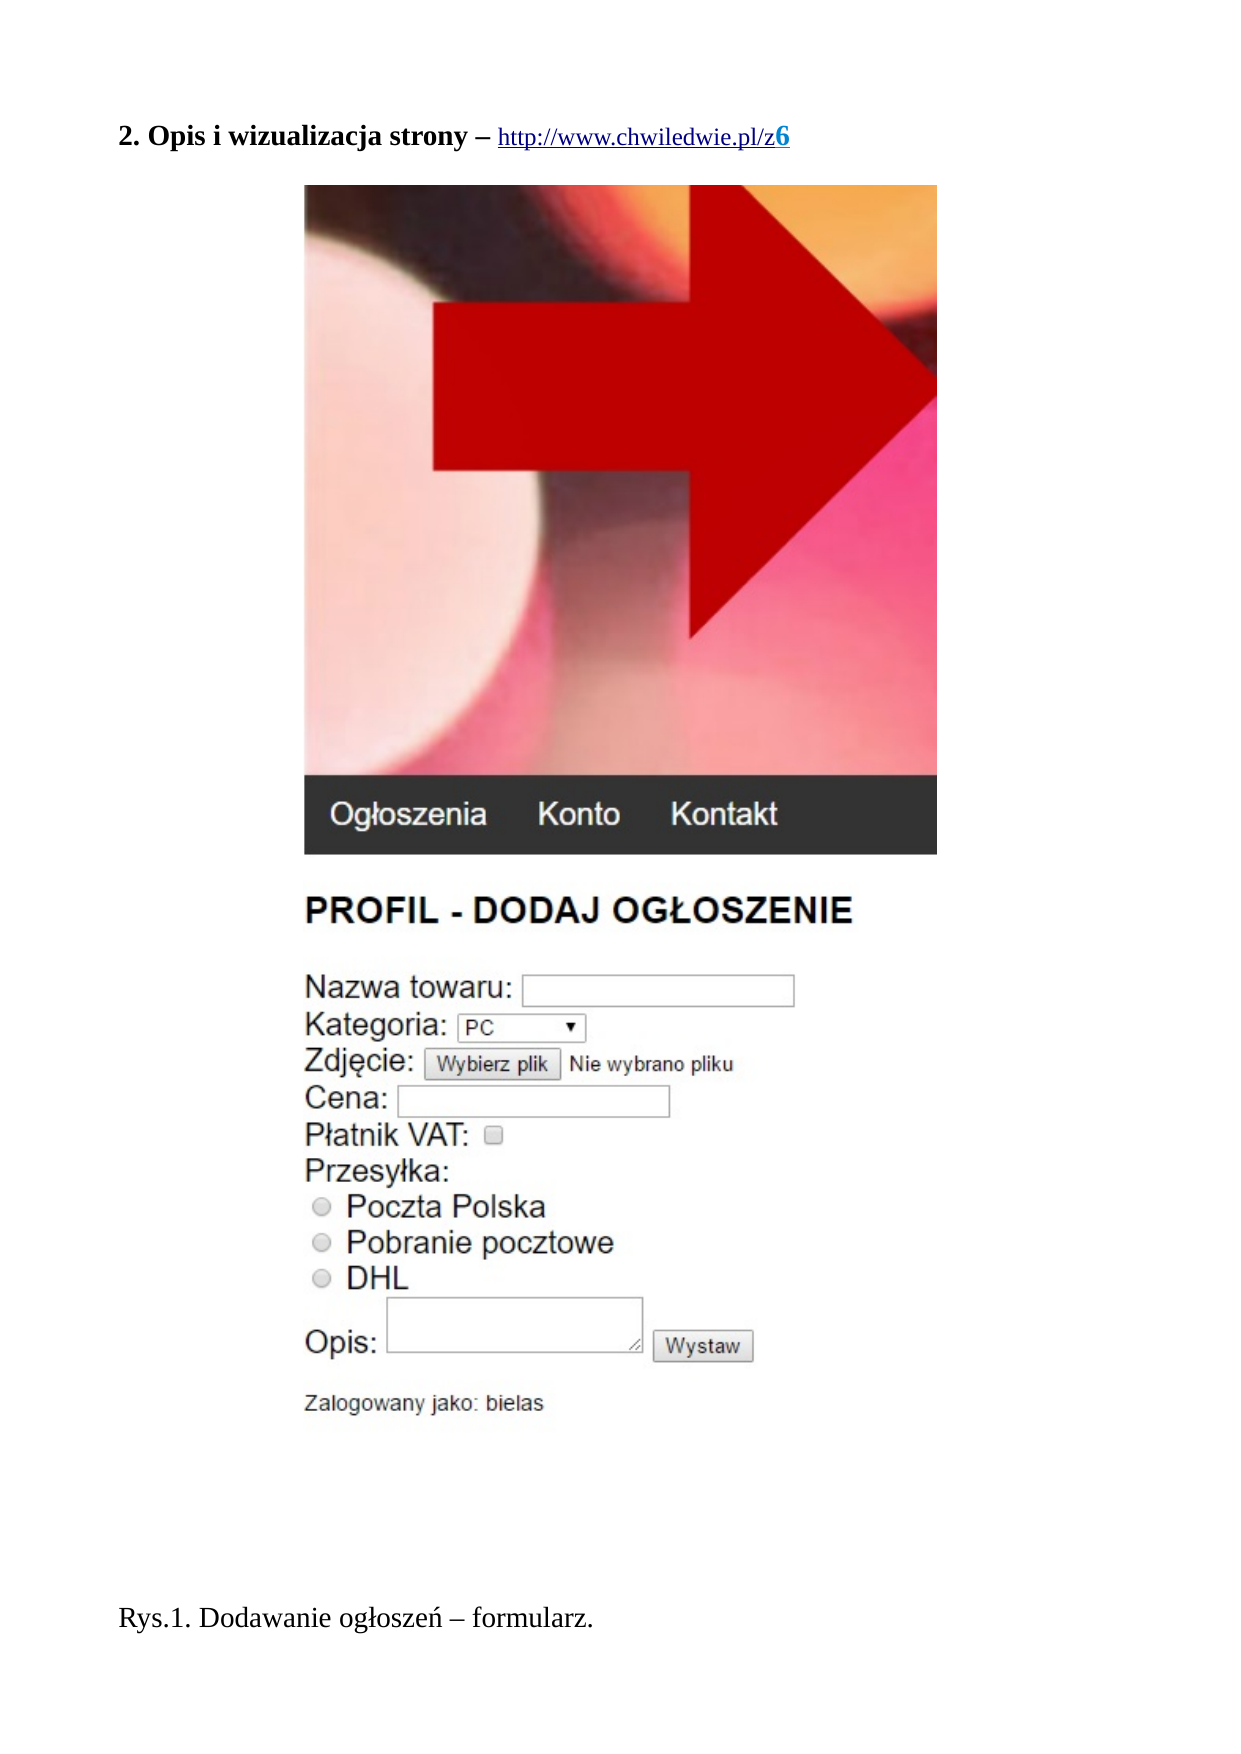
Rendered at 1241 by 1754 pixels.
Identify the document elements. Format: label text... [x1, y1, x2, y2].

picture [303, 185, 937, 1601]
text 2. Opis i wizualizacja strony – http://www.chwiledwie.pl/z6 [118, 118, 1122, 152]
text Rys.1. Dodawanie ogłoszeń – formularz. [118, 185, 1122, 1634]
